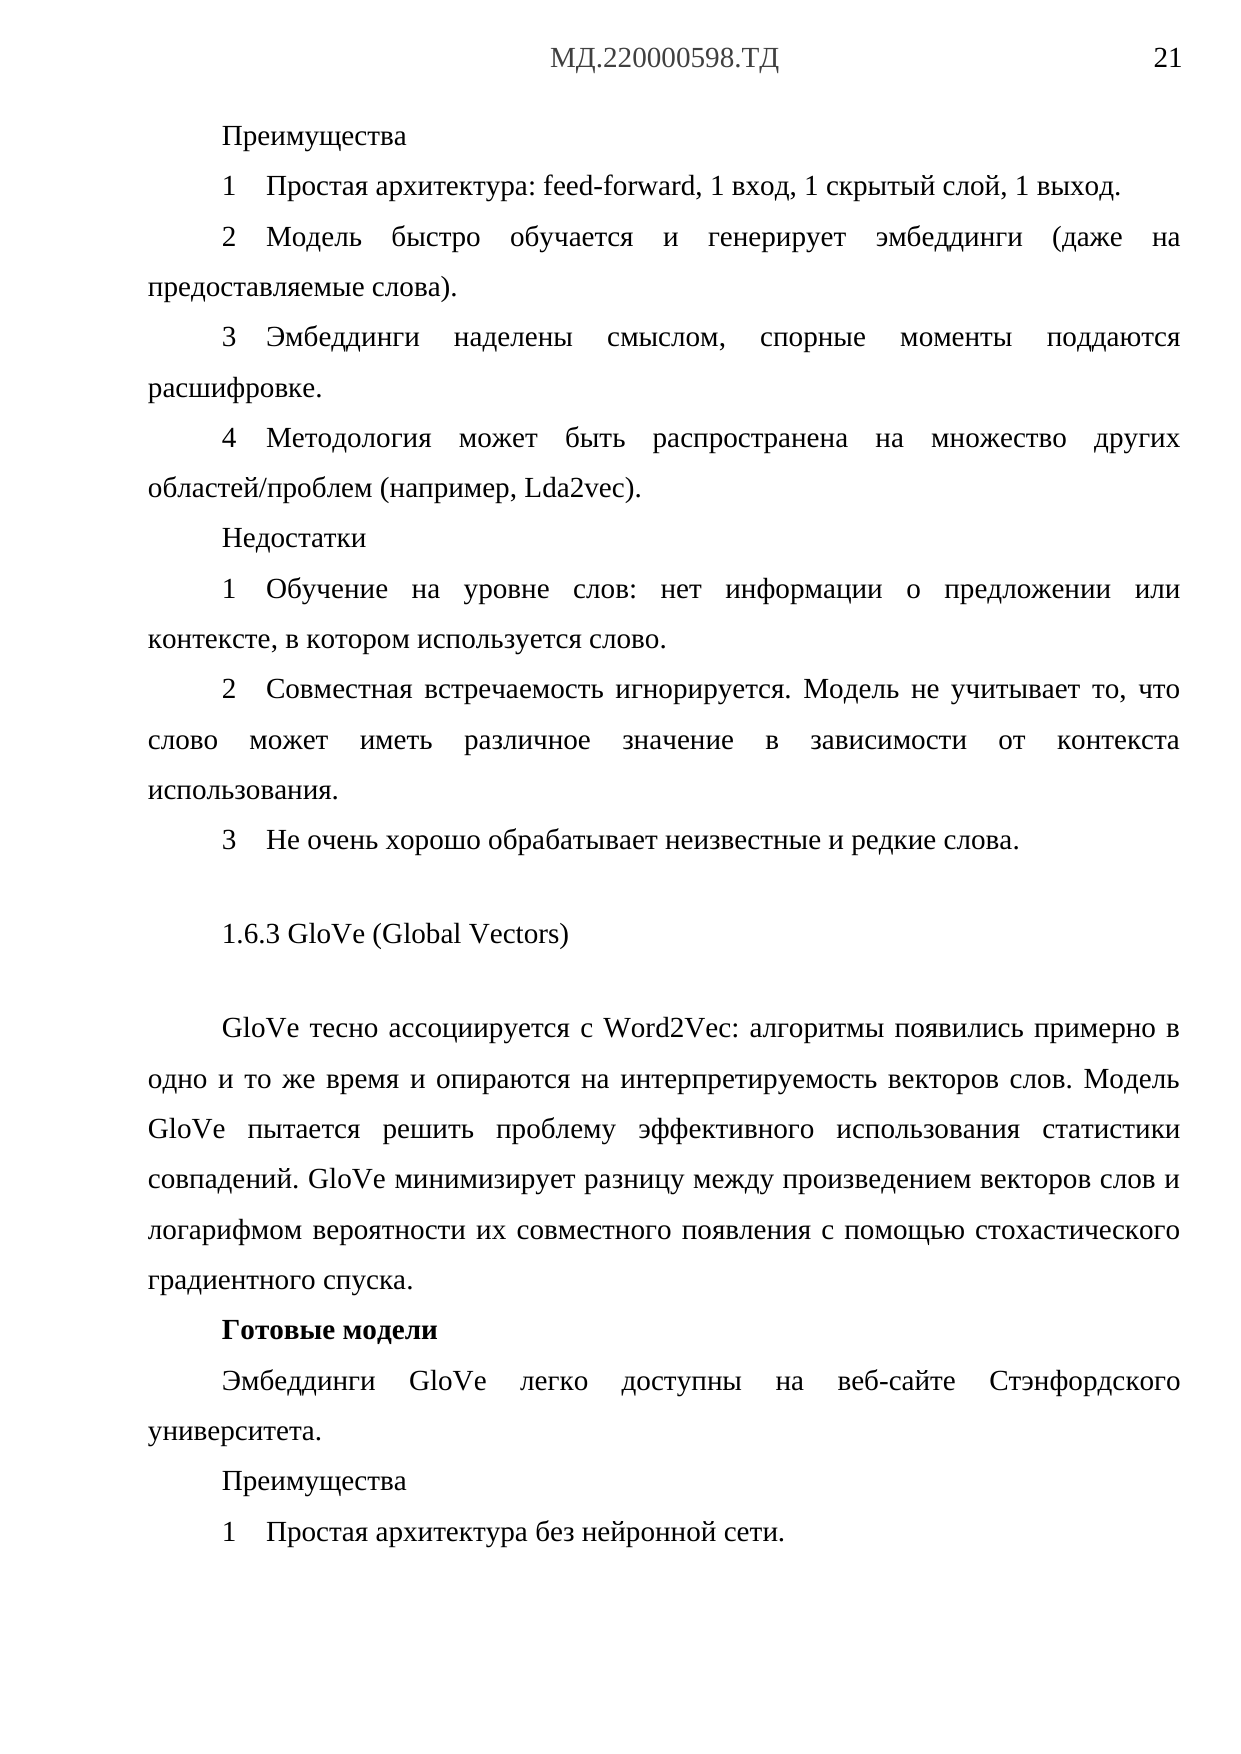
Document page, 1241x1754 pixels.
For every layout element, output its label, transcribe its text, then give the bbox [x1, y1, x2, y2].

text Готовые модели [148, 1312, 1181, 1346]
list Простая архитектура без нейронной сети. [148, 1514, 1181, 1547]
text GloVe тесно ассоциируется с Word2Vec: алгоритмы появились примерно в одно и то же время и опираются на интерпретируемость векторов слов. Модель GloVe пытается решить проблему эффективного использования статистики совпадений. GloVe минимизирует разницу между произведением векторов слов и логарифмом вероятности их совместного появления с помощью стохастического градиентного спуска. [148, 1011, 1181, 1296]
subtitle GloVe (Global Vectors) [222, 917, 1181, 950]
list Не очень хорошо обрабатывает неизвестные и редкие слова. [148, 822, 1181, 856]
text Преимущества [148, 1463, 1181, 1497]
list Методология может быть распространена на множество других областей/проблем (например, Lda2vec). [148, 420, 1181, 504]
list Модель быстро обучается и генерирует эмбеддинги (даже на предоставляемые слова). [148, 219, 1181, 303]
text Недостатки [148, 521, 1181, 554]
text Эмбеддинги GloVe легко доступны на веб-сайте Стэнфордского университета. [148, 1363, 1181, 1447]
list Эмбеддинги наделены смыслом, спорные моменты поддаются расшифровке. [148, 319, 1181, 403]
list Обучение на уровне слов: нет информации о предложении или контексте, в котором используется слово. [148, 571, 1181, 655]
list Совместная встречаемость игнорируется. Модель не учитывает то, что слово может иметь различное значение в зависимости от контекста использования. [148, 672, 1181, 806]
text Преимущества [148, 118, 1181, 152]
list Простая архитектура: feed-forward, 1 вход, 1 скрытый слой, 1 выход. [148, 168, 1181, 202]
